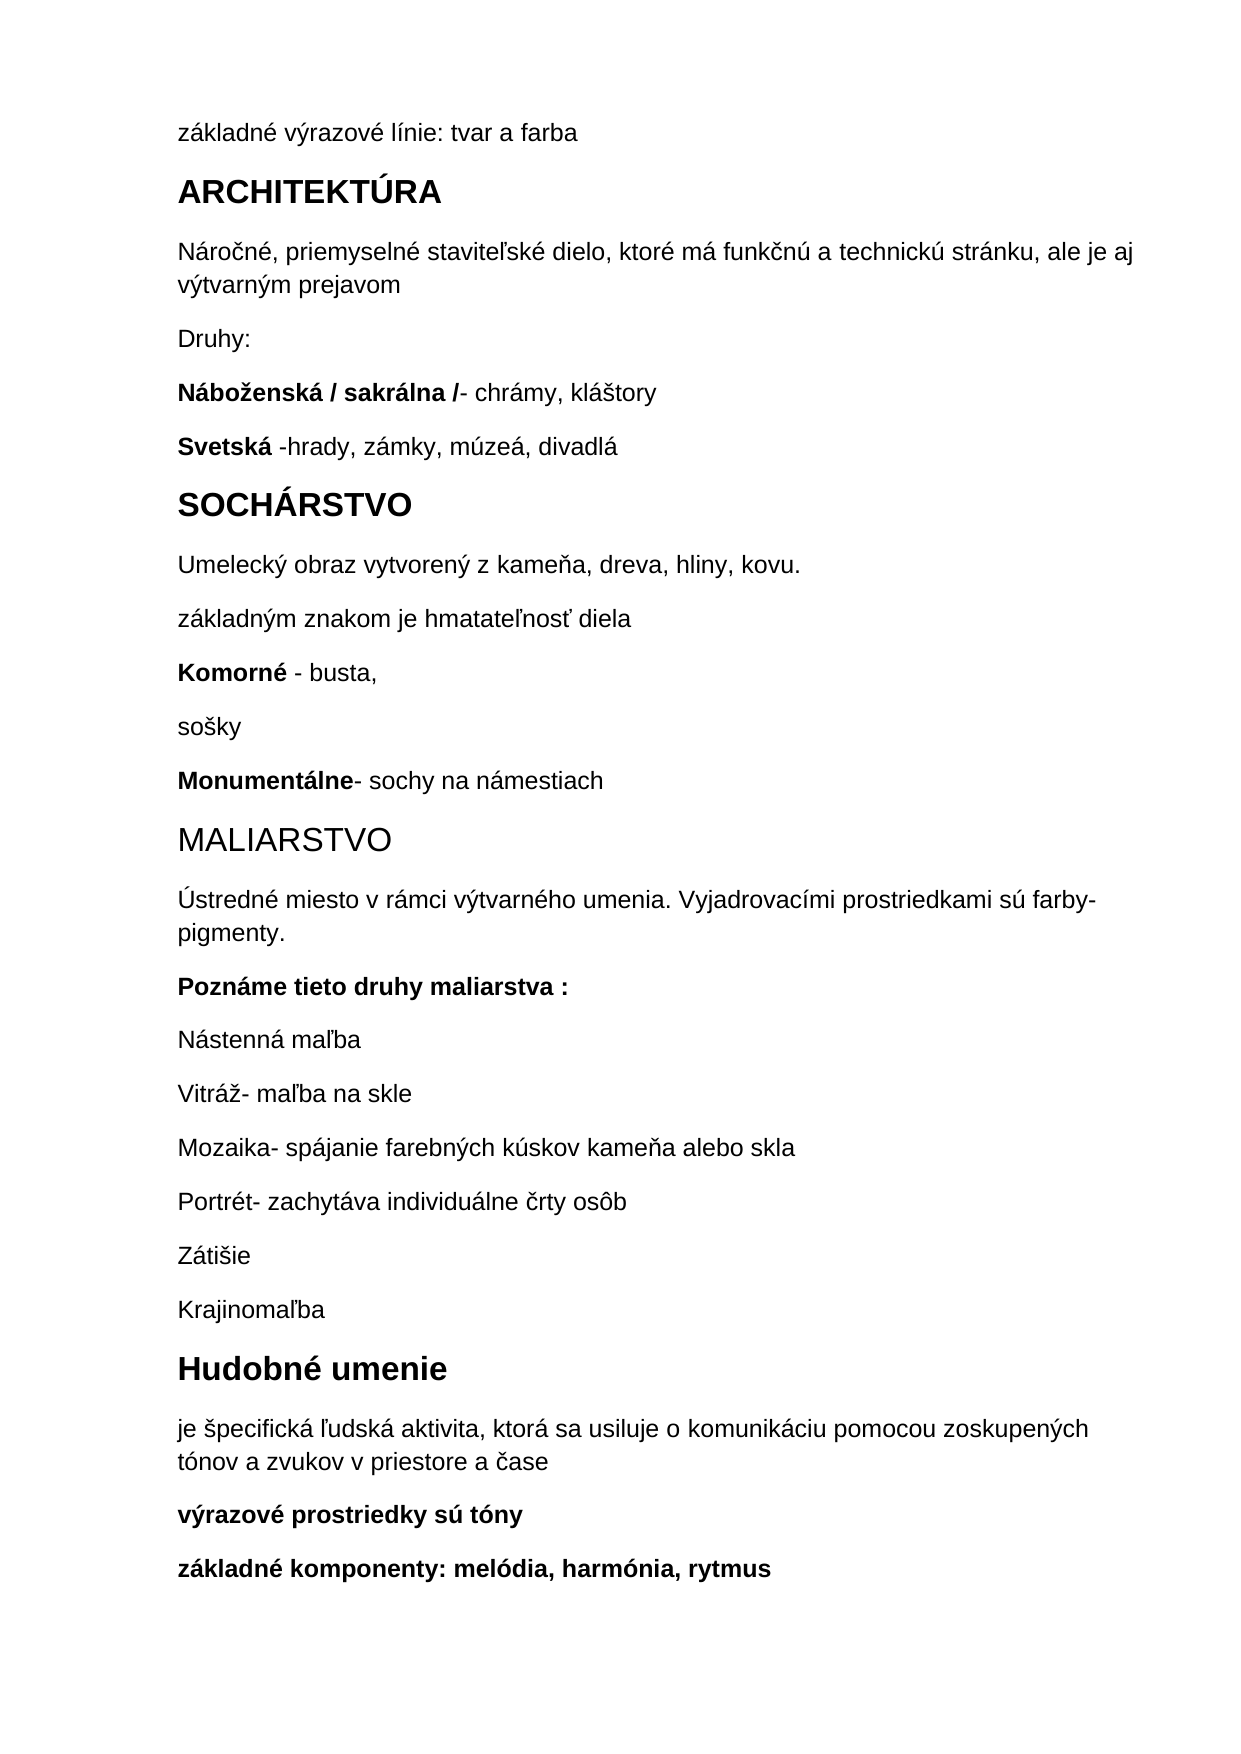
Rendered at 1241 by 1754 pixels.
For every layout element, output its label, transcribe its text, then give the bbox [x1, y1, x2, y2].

text výrazové prostriedky sú tóny [177, 1500, 1152, 1529]
text Poznáme tieto druhy maliarstva : [177, 972, 1152, 1000]
text Mozaika- spájanie farebných kúskov kameňa alebo skla [177, 1133, 1152, 1162]
text Hudobné umenie [177, 1348, 1152, 1387]
text SOCHÁRSTVO [177, 485, 1152, 524]
text Portrét- zachytáva individuálne črty osôb [177, 1187, 1152, 1216]
text Druhy: [177, 324, 1152, 353]
text Komorné - busta, [177, 658, 1152, 687]
text základným znakom je hmatateľnosť diela [177, 604, 1152, 633]
text Zátišie [177, 1241, 1152, 1269]
text Náročné, priemyselné staviteľské dielo, ktoré má funkčnú a technickú stránku, ale je aj výtvarným prejavom [177, 237, 1152, 299]
text Umelecký obraz vytvorený z kameňa, dreva, hliny, kovu. [177, 550, 1152, 579]
text Krajinomaľba [177, 1295, 1152, 1323]
text Monumentálne- sochy na námestiach [177, 766, 1152, 794]
text MALIARSTVO [177, 820, 1152, 858]
text sošky [177, 712, 1152, 741]
text základné výrazové línie: tvar a farba [177, 118, 1152, 147]
text Nástenná maľba [177, 1025, 1152, 1054]
text Ústredné miesto v rámci výtvarného umenia. Vyjadrovacími prostriedkami sú farby- pigmenty. [177, 885, 1152, 946]
text Svetská -hrady, zámky, múzeá, divadlá [177, 432, 1152, 460]
text základné komponenty: melódia, harmónia, rytmus [177, 1554, 1152, 1583]
text je špecifická ľudská aktivita, ktorá sa usiluje o komunikáciu pomocou zoskupených tónov a zvukov v priestore a čase [177, 1413, 1152, 1475]
text Náboženská / sakrálna /- chrámy, kláštory [177, 378, 1152, 406]
text ARCHITEKTÚRA [177, 172, 1152, 210]
text Vitráž- maľba na skle [177, 1079, 1152, 1108]
